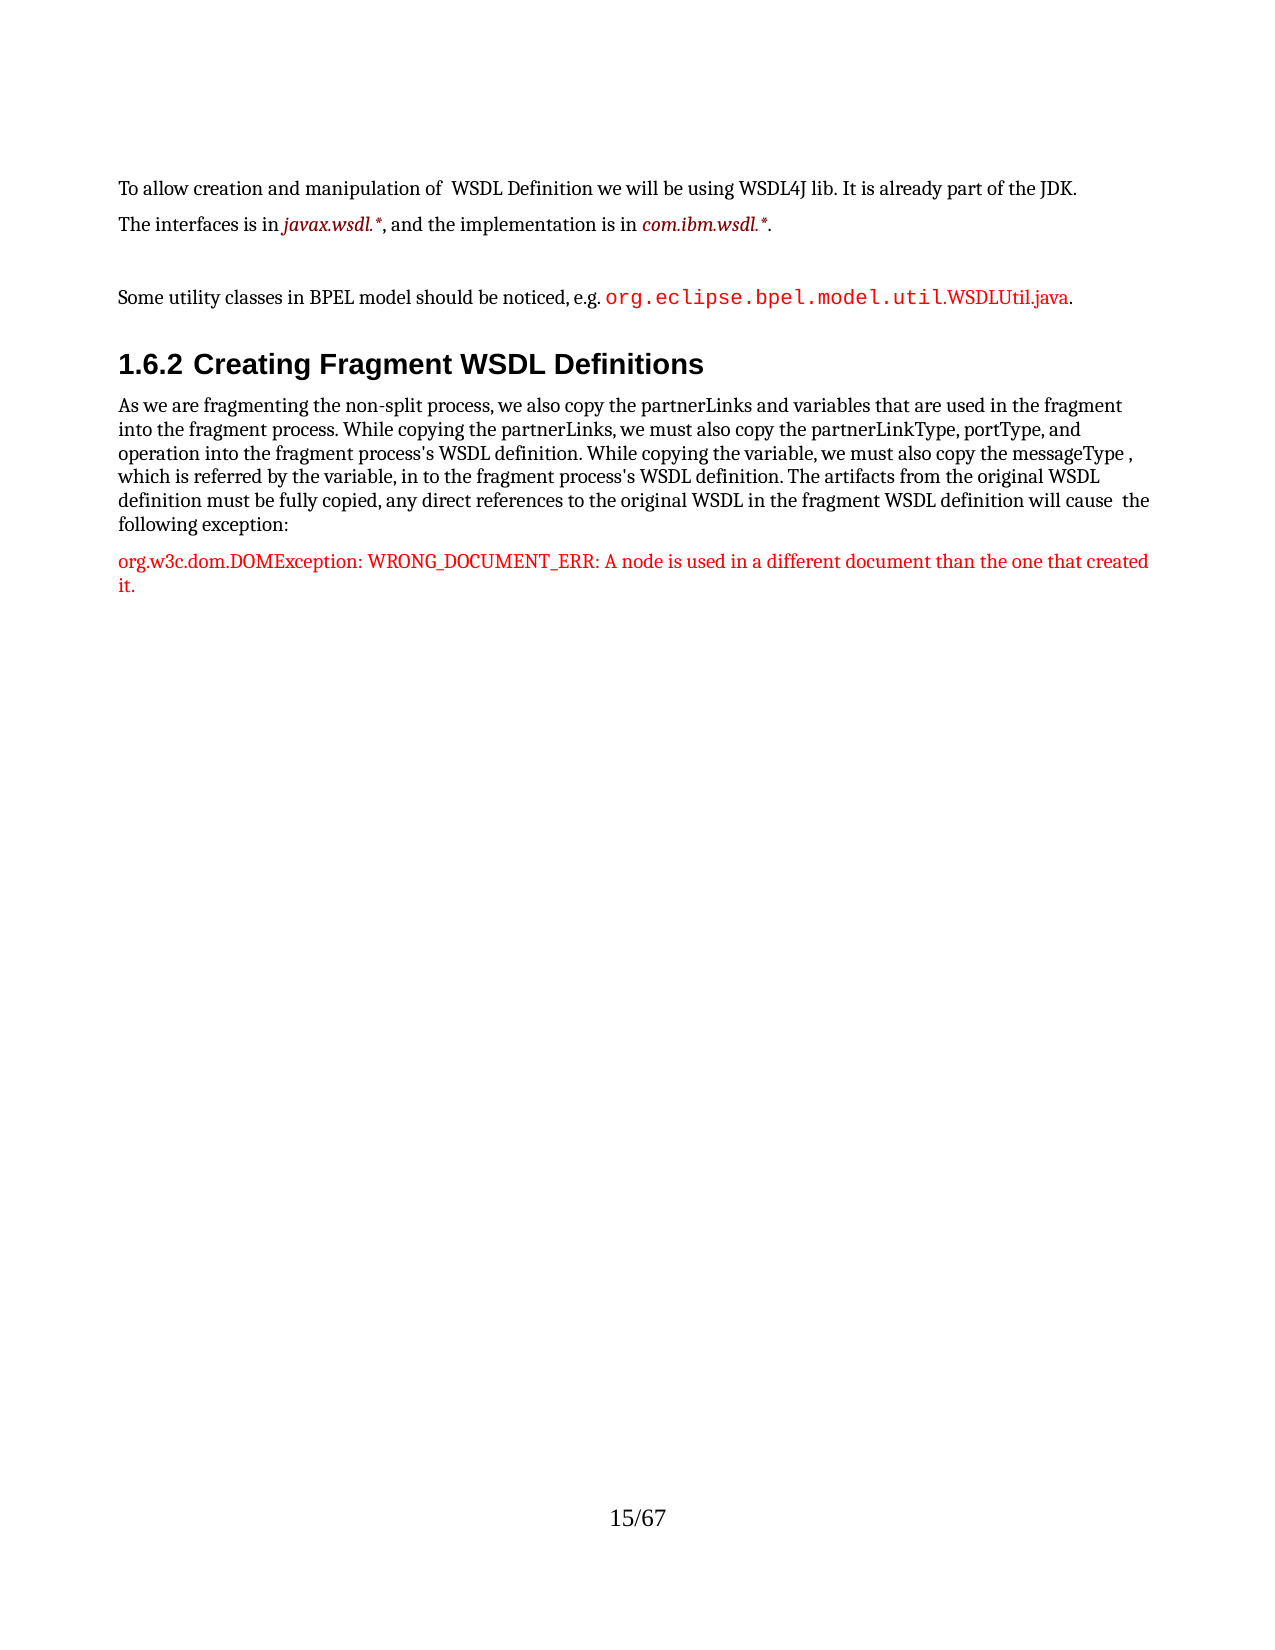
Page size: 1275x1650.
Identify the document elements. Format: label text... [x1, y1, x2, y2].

text As we are fragmenting the non-split process, we also copy the partnerLinks and variables that are used in the fragment into the fragment process. While copying the partnerLinks, we must also copy the partnerLinkType, portType, and operation into the fragment process's WSDL definition. While copying the variable, we must also copy the messageType , which is referred by the variable, in to the fragment process's WSDL definition. The artifacts from the original WSDL definition must be fully copied, any direct references to the original WSDL in the fragment WSDL definition will cause the following exception: [118, 393, 1157, 537]
text To allow creation and manipulation of WSDL Definition we will be using WSDL4J lib. It is already part of the JDK. [118, 176, 1157, 200]
text Some utility classes in BPEL model should be noticed, e.g. org.eclipse.bpel.model.util.WSDLUtil.java. [118, 286, 1157, 311]
text The interfaces is in javax.wsdl.*, and the implementation is in com.ibm.wsdl.*. [118, 213, 1157, 237]
text org.w3c.dom.DOMException: WRONG_DOCUMENT_ERR: A node is used in a different document than the one that created it. [118, 549, 1157, 597]
subtitle Creating Fragment WSDL Definitions [118, 348, 1157, 381]
